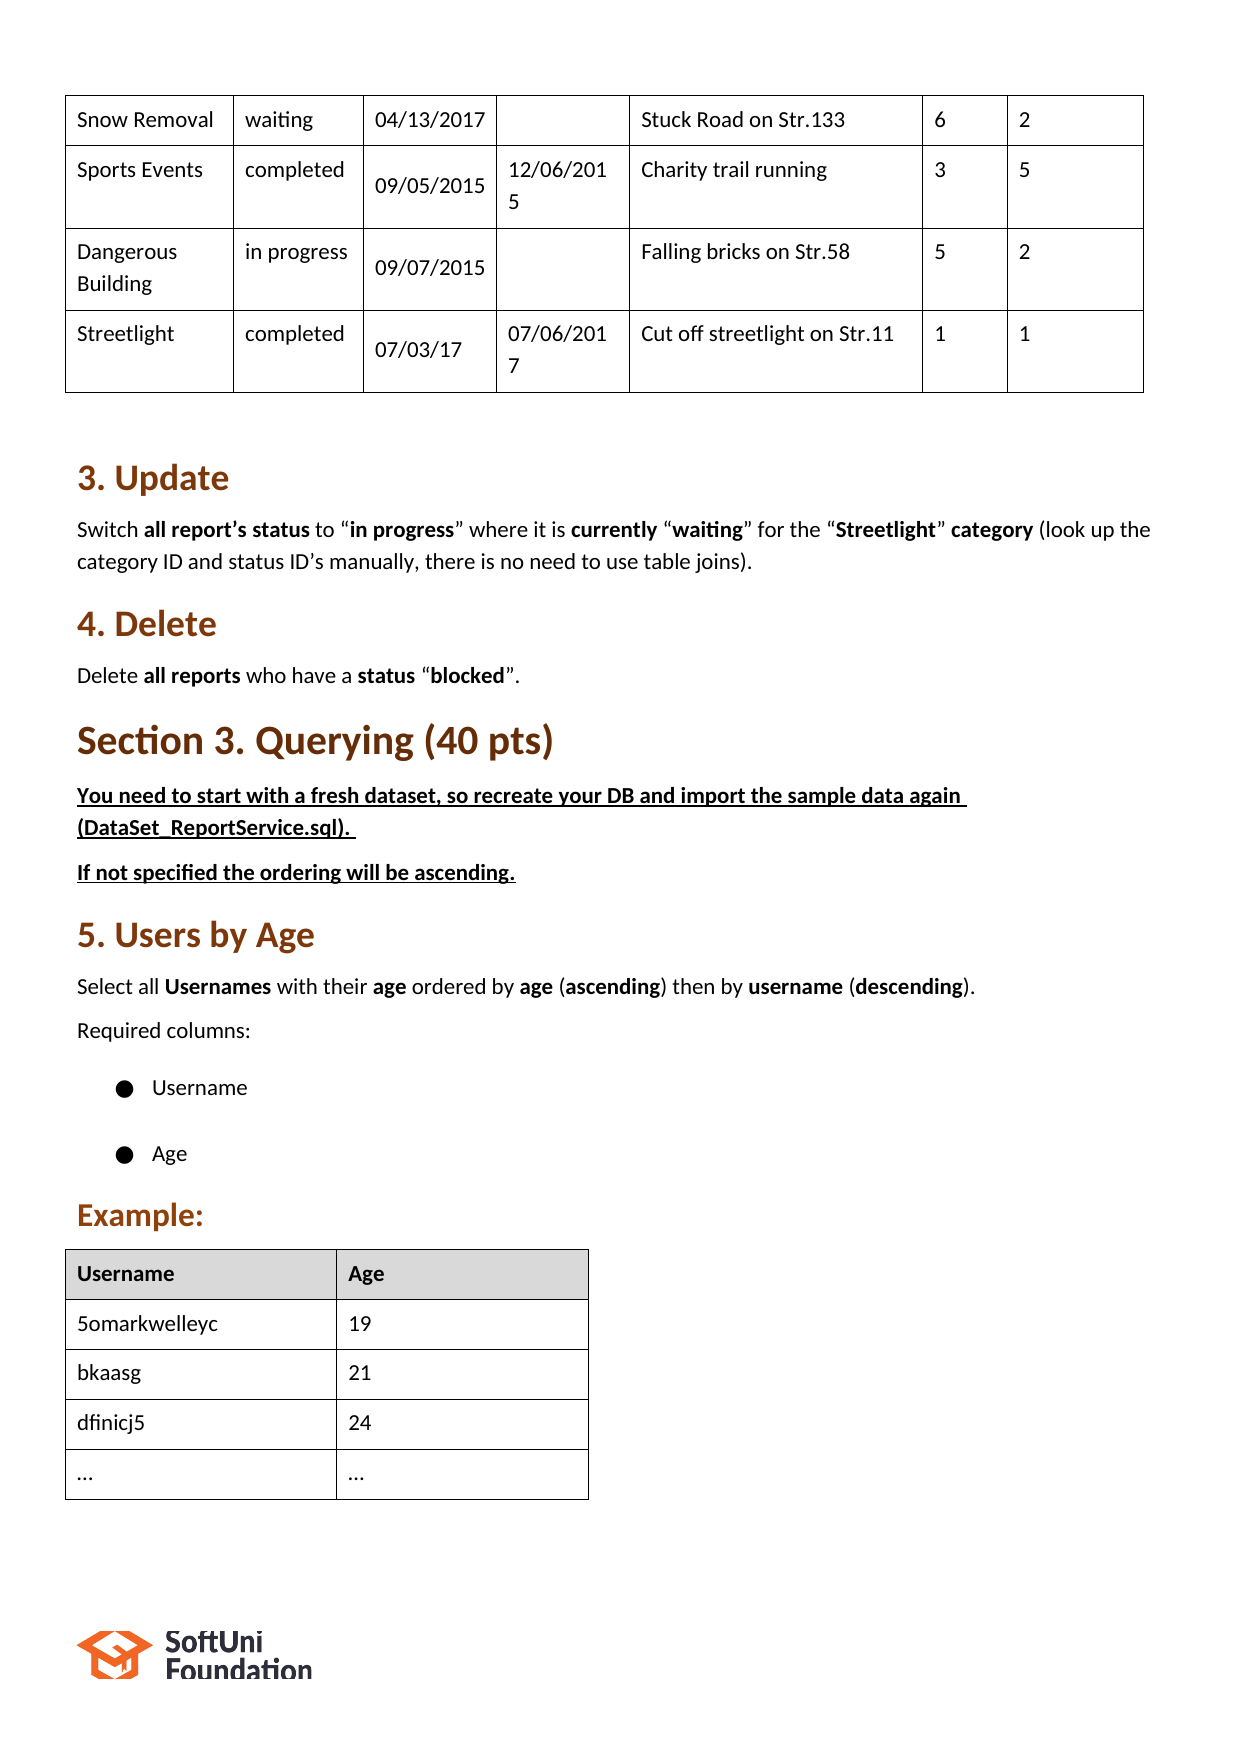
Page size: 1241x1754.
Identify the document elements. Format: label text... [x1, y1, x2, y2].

table_cell 21 [337, 1350, 588, 1399]
text You need to start with a fresh dataset, so recreate your DB and import the sample data again (DataSet_ReportService.sql). [77, 781, 1163, 841]
subtitle Delete [77, 600, 1163, 646]
table_cell 5omarkwelleyc [66, 1300, 336, 1349]
table_cell Falling bricks on Str.58 [630, 229, 922, 309]
table_cell Dangerous Building [66, 229, 233, 309]
subtitle Users by Age [77, 911, 1163, 957]
table_cell 09/05/2015 [364, 146, 496, 227]
list Age [114, 1128, 1163, 1175]
table_cell 24 [337, 1400, 588, 1449]
table_cell 6 [923, 96, 1007, 145]
table_cell Sports Events [66, 146, 233, 227]
table_cell 2 [1008, 229, 1143, 309]
text Required columns: [77, 1017, 1163, 1045]
table_header Age [337, 1250, 588, 1299]
table_cell in progress [234, 229, 363, 309]
table_cell … [66, 1450, 336, 1499]
subtitle Section 3. Querying (40 pts) [77, 714, 1163, 765]
table_cell 19 [337, 1300, 588, 1349]
table_cell 04/13/2017 [364, 96, 496, 145]
table_cell dfinicj5 [66, 1400, 336, 1449]
table_cell completed [234, 311, 363, 392]
table_cell completed [234, 146, 363, 227]
table_cell 5 [1008, 146, 1143, 227]
table_cell waiting [234, 96, 363, 145]
text Delete all reports who have a status “blocked”. [77, 661, 1163, 689]
table_cell [497, 229, 629, 309]
table_cell Streetlight [66, 311, 233, 392]
table_cell [497, 96, 629, 145]
table_cell 07/06/2017 [497, 311, 629, 392]
table_cell 07/03/17 [364, 311, 496, 392]
table_cell 3 [923, 146, 1007, 227]
table_cell 09/07/2015 [364, 229, 496, 309]
table_cell Cut off streetlight on Str.11 [630, 311, 922, 392]
subtitle Example: [77, 1194, 1163, 1235]
table_cell 12/06/2015 [497, 146, 629, 227]
table_cell 5 [923, 229, 1007, 309]
text Select all Usernames with their age ordered by age (ascending) then by username (descending). [77, 972, 1163, 1000]
table_cell 1 [923, 311, 1007, 392]
list Username [114, 1061, 1163, 1108]
picture [76, 1631, 312, 1679]
table_cell Charity trail running [630, 146, 922, 227]
table_header Username [66, 1250, 336, 1299]
table_cell 1 [1008, 311, 1143, 392]
table_cell bkaasg [66, 1350, 336, 1399]
table_cell Stuck Road on Str.133 [630, 96, 922, 145]
subtitle Update [77, 454, 1163, 500]
table_cell … [337, 1450, 588, 1499]
table_cell 2 [1008, 96, 1143, 145]
text Switch all report’s status to “in progress” where it is currently “waiting” for the “Streetlight” category (look up the category ID and status ID’s manually, there is no need to use table joins). [77, 515, 1163, 575]
text If not specified the ordering will be ascending. [77, 858, 1163, 886]
table_cell Snow Removal [66, 96, 233, 145]
